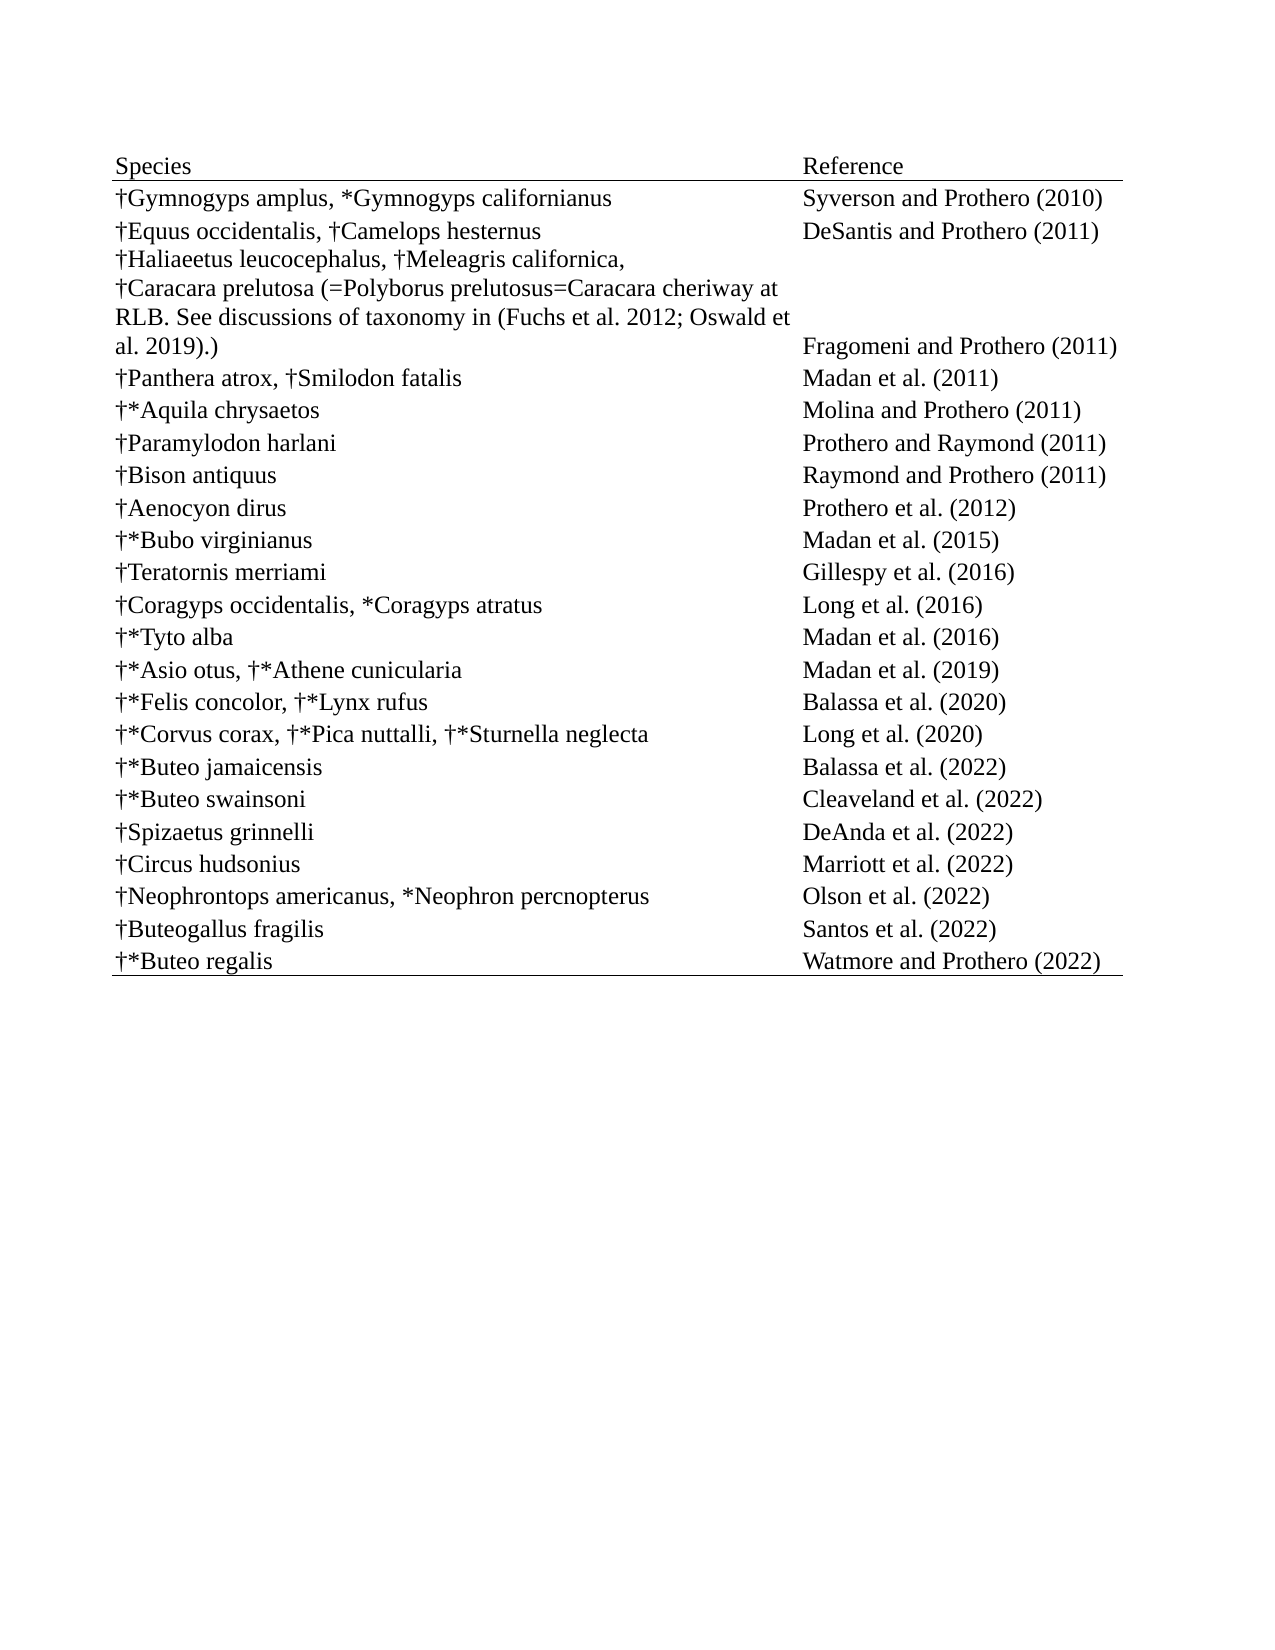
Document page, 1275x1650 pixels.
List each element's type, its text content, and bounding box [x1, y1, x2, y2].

table_cell †Gymnogyps amplus, *Gymnogyps californianus [112, 181, 799, 212]
table_cell Molina and Prothero (2011) [799, 392, 1123, 424]
table_cell Watmore and Prothero (2022) [799, 943, 1123, 975]
table_cell Marriott et al. (2022) [799, 845, 1123, 878]
table_cell Prothero et al. (2012) [799, 489, 1123, 521]
table_cell †Equus occidentalis, †Camelops hesternus [112, 212, 799, 244]
table_cell †*Buteo regalis [112, 943, 799, 975]
table_cell Cleaveland et al. (2022) [799, 781, 1123, 813]
table_cell Balassa et al. (2020) [799, 684, 1123, 716]
table_cell †Buteogallus fragilis [112, 910, 799, 943]
table_cell DeAnda et al. (2022) [799, 813, 1123, 845]
table_cell †*Aquila chrysaetos [112, 392, 799, 424]
table_cell Raymond and Prothero (2011) [799, 457, 1123, 489]
table_cell †*Buteo swainsoni [112, 781, 799, 813]
table_cell †*Tyto alba [112, 619, 799, 651]
table_cell †Paramylodon harlani [112, 424, 799, 457]
table_cell †Neophrontops americanus, *Neophron percnopterus [112, 878, 799, 910]
table_cell Madan et al. (2015) [799, 521, 1123, 554]
table_cell †Coragyps occidentalis, *Coragyps atratus [112, 586, 799, 619]
table_header Species [112, 147, 799, 180]
table_cell Balassa et al. (2022) [799, 748, 1123, 781]
table_cell Syverson and Prothero (2010) [799, 181, 1123, 212]
table_cell Long et al. (2016) [799, 586, 1123, 619]
table_cell Olson et al. (2022) [799, 878, 1123, 910]
table_cell †Bison antiquus [112, 457, 799, 489]
table_cell †Circus hudsonius [112, 845, 799, 878]
table_cell †Spizaetus grinnelli [112, 813, 799, 845]
table_cell †Teratornis merriami [112, 554, 799, 586]
table_cell Madan et al. (2019) [799, 651, 1123, 683]
table_cell Long et al. (2020) [799, 716, 1123, 748]
table_cell †*Bubo virginianus [112, 521, 799, 554]
table_header Reference [799, 147, 1123, 180]
table_cell Gillespy et al. (2016) [799, 554, 1123, 586]
table_cell †*Felis concolor, †*Lynx rufus [112, 684, 799, 716]
table_cell †*Asio otus, †*Athene cunicularia [112, 651, 799, 683]
table_cell Madan et al. (2011) [799, 360, 1123, 392]
table_cell Prothero and Raymond (2011) [799, 424, 1123, 457]
table_cell Santos et al. (2022) [799, 910, 1123, 943]
table_cell †Panthera atrox, †Smilodon fatalis [112, 360, 799, 392]
table_cell Madan et al. (2016) [799, 619, 1123, 651]
table_cell †*Buteo jamaicensis [112, 748, 799, 781]
table_cell †*Corvus corax, †*Pica nuttalli, †*Sturnella neglecta [112, 716, 799, 748]
table_cell †Aenocyon dirus [112, 489, 799, 521]
table_cell DeSantis and Prothero (2011) [799, 212, 1123, 244]
table_cell †Haliaeetus leucocephalus, †Meleagris californica, †Caracara prelutosa (=Polyborus prelutosus=Caracara cheriway at RLB. See discussions of taxonomy in (Fuchs et al. 2012; Oswald et al. 2019).) [112, 245, 799, 359]
table_cell Fragomeni and Prothero (2011) [799, 245, 1123, 359]
